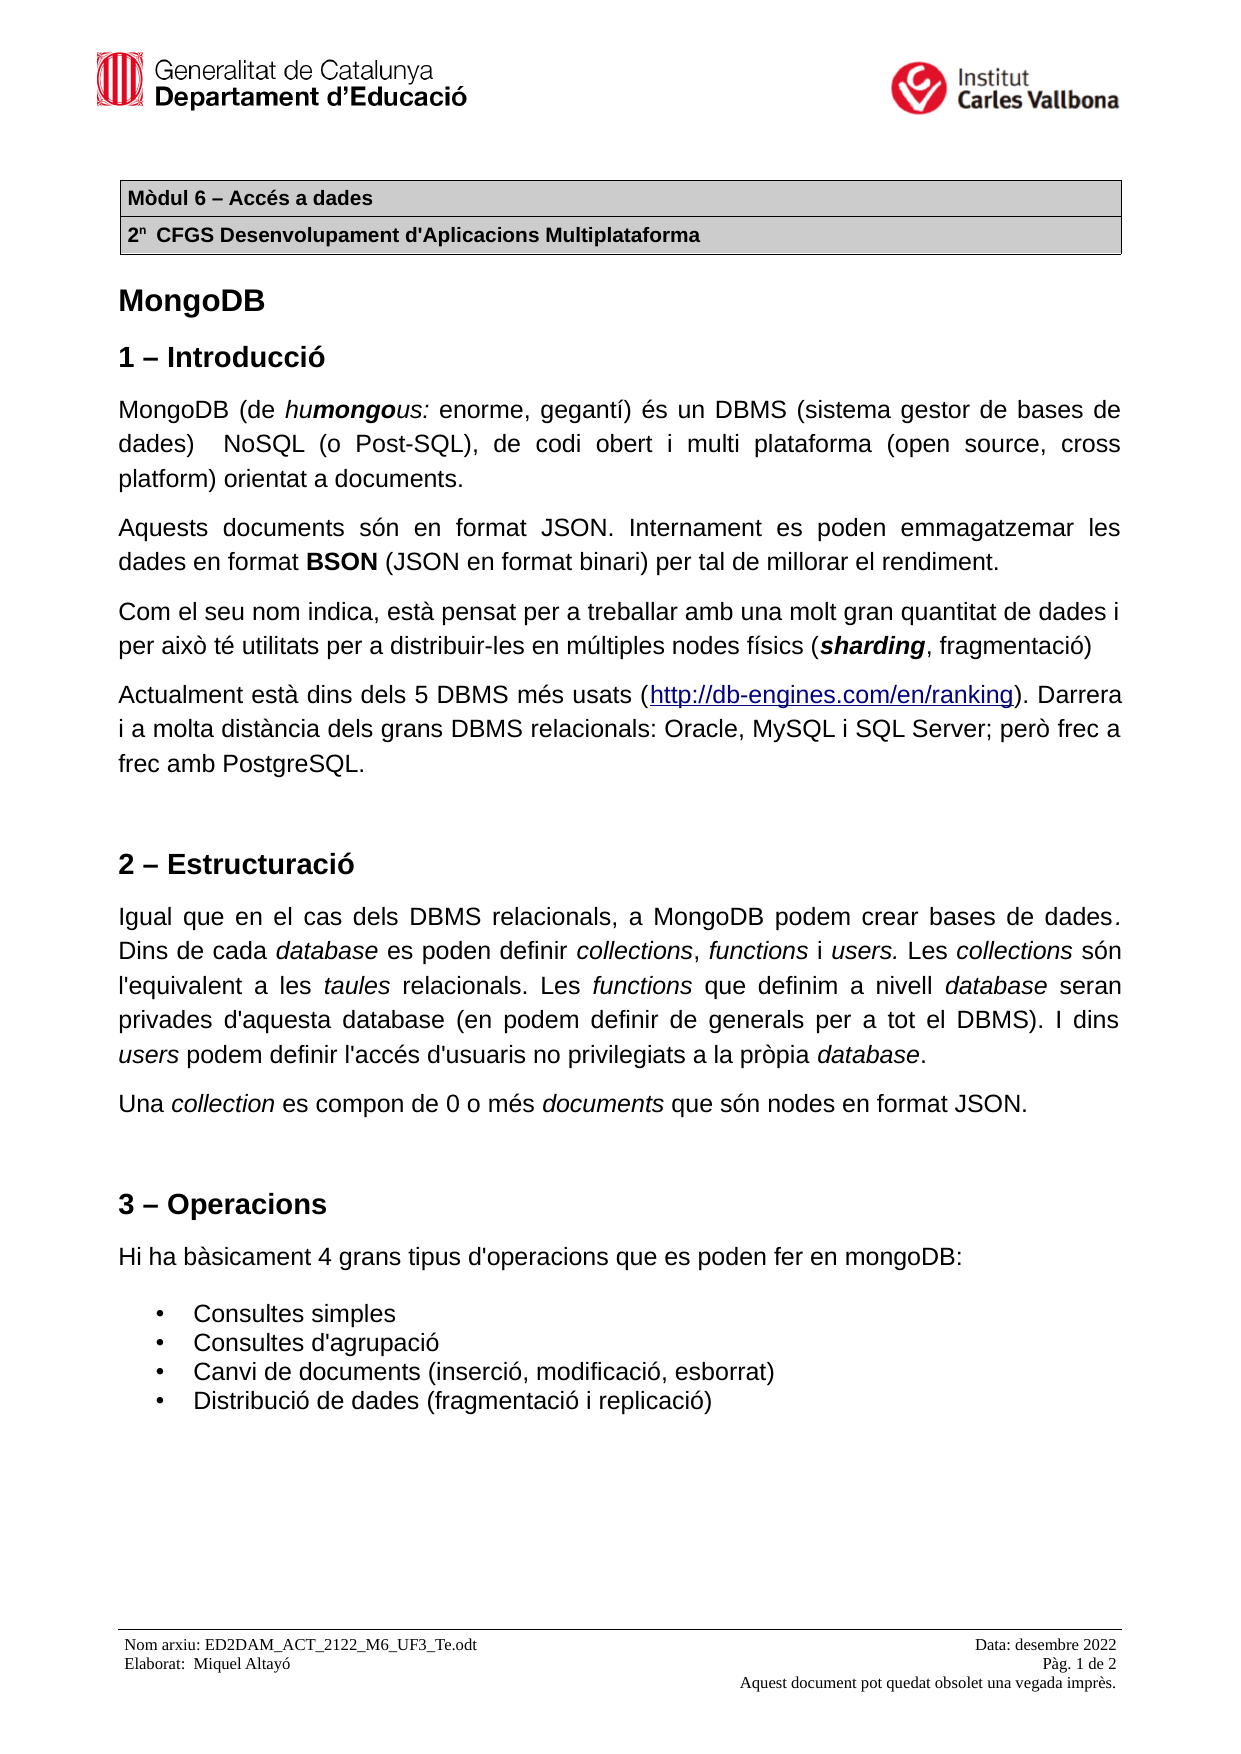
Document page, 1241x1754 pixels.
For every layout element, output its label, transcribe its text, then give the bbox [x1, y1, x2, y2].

text 3 – Operacions [118, 1187, 1122, 1221]
table_cell 2n CFGS Desenvolupament d'Aplicacions Multiplataforma [121, 217, 1121, 253]
picture [97, 51, 494, 114]
picture [889, 58, 1130, 117]
text 1 – Introducció [118, 340, 1122, 374]
text Hi ha bàsicament 4 grans tipus d'operacions que es poden fer en mongoDB: [118, 1242, 1122, 1271]
text Igual que en el cas dels DBMS relacionals, a MongoDB podem crear bases de dades. Dins de cada database es poden definir collections, functions i users. Les collections són l'equivalent a les taules relacionals. Les functions que definim a nivell database seran privades d'aquesta database (en podem definir de generals per a tot el DBMS). I dins users podem definir l'accés d'usuaris no privilegiats a la pròpia database. [118, 902, 1122, 1068]
text Actualment està dins dels 5 DBMS més usats (http://db-engines.com/en/ranking). Darrera i a molta distància dels grans DBMS relacionals: Oracle, MySQL i SQL Server; però frec a frec amb PostgreSQL. [118, 680, 1122, 778]
text MongoDB (de humongous: enorme, gegantí) és un DBMS (sistema gestor de bases de dades) NoSQL (o Post-SQL), de codi obert i multi plataforma (open source, cross platform) orientat a documents. [118, 395, 1122, 493]
text Una collection es compon de 0 o més documents que són nodes en format JSON. [118, 1089, 1122, 1118]
text MongoDB [118, 282, 1122, 318]
text Com el seu nom indica, està pensat per a treballar amb una molt gran quantitat de dades i per això té utilitats per a distribuir-les en múltiples nodes físics (sharding, fragmentació) [118, 596, 1122, 660]
list Distribució de dades (fragmentació i replicació) [156, 1386, 1122, 1415]
text Aquests documents són en format JSON. Internament es poden emmagatzemar les dades en format BSON (JSON en format binari) per tal de millorar el rendiment. [118, 513, 1122, 576]
text 2 – Estructuració [118, 847, 1122, 881]
list Canvi de documents (inserció, modificació, esborrat) [156, 1357, 1122, 1386]
list Consultes d'agrupació [156, 1328, 1122, 1357]
table_header Mòdul 6 – Accés a dades [121, 181, 1121, 216]
list Consultes simples [156, 1299, 1122, 1328]
